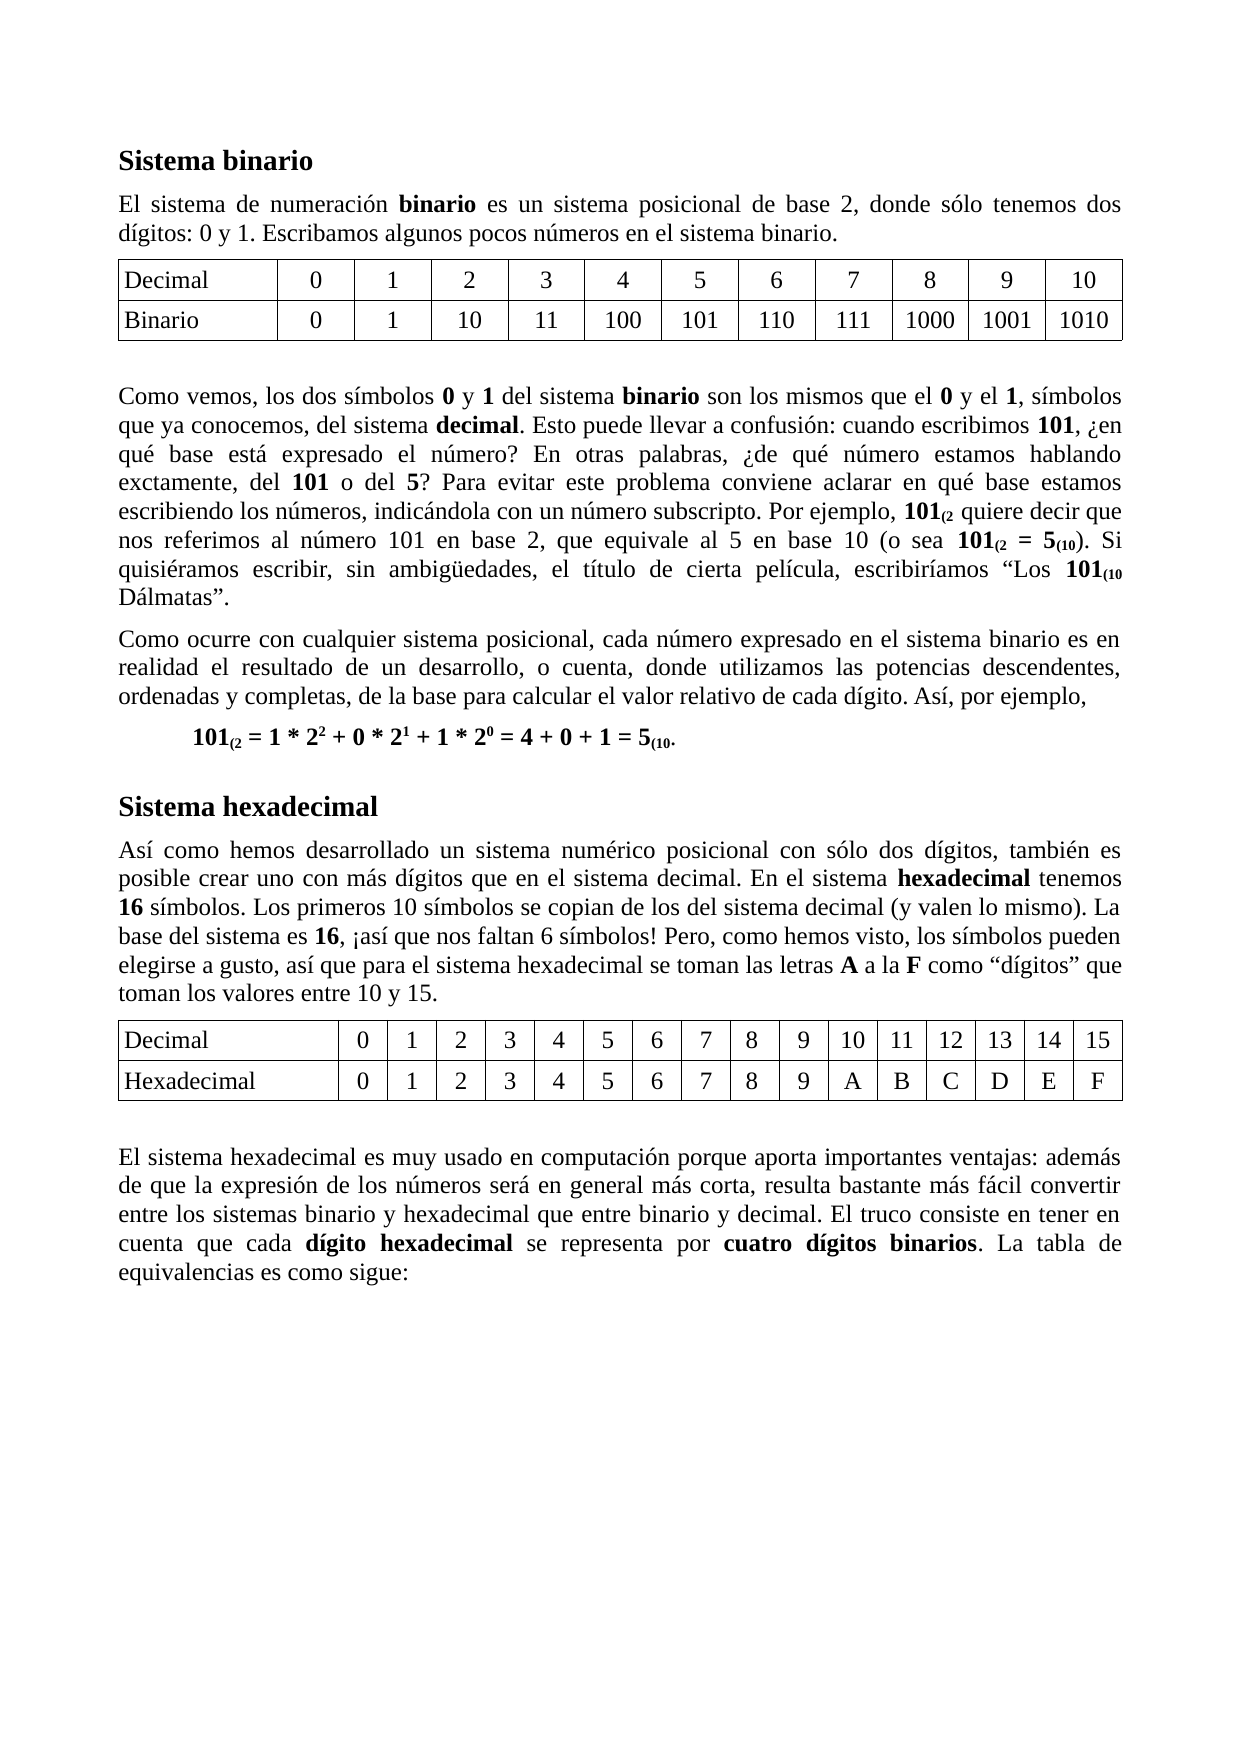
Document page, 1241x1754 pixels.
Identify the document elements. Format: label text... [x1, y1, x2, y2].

table_header 8 [893, 260, 968, 299]
table_cell 110 [739, 301, 815, 340]
table_cell 6 [633, 1061, 681, 1100]
table_header Decimal [119, 1021, 338, 1060]
table_cell 7 [682, 1061, 730, 1100]
table_header 5 [662, 260, 738, 299]
table_cell 1010 [1046, 301, 1122, 340]
text Como vemos, los dos símbolos 0 y 1 del sistema binario son los mismos que el 0 y el 1, símbolos que ya conocemos, del sistema decimal. Esto puede llevar a confusión: cuando escribimos 101, ¿en qué base está expresado el número? En otras palabras, ¿de qué número estamos hablando exctamente, del 101 o del 5? Para evitar este problema conviene aclarar en qué base estamos escribiendo los números, indicándola con un número subscripto. Por ejemplo, 101(2 quiere decir que nos referimos al número 101 en base 2, que equivale al 5 en base 10 (o sea 101(2 = 5(10). Si quisiéramos escribir, sin ambigüedades, el título de cierta película, escribiríamos “Los 101(10 Dálmatas”. [118, 381, 1122, 611]
table_cell 1 [388, 1061, 436, 1100]
table_header 4 [535, 1021, 583, 1060]
table_header 9 [780, 1021, 828, 1060]
text 101(2 = 1 * 22 + 0 * 21 + 1 * 20 = 4 + 0 + 1 = 5(10. [118, 722, 1122, 751]
table_cell 10 [432, 301, 508, 340]
subtitle Sistema binario [118, 143, 1122, 177]
text El sistema de numeración binario es un sistema posicional de base 2, donde sólo tenemos dos dígitos: 0 y 1. Escribamos algunos pocos números en el sistema binario. [118, 189, 1122, 247]
table_cell E [1025, 1061, 1073, 1100]
table_header 15 [1074, 1021, 1122, 1060]
text Como ocurre con cualquier sistema posicional, cada número expresado en el sistema binario es en realidad el resultado de un desarrollo, o cuenta, donde utilizamos las potencias descendentes, ordenadas y completas, de la base para calcular el valor relativo de cada dígito. Así, por ejemplo, [118, 624, 1122, 710]
table_header 1 [388, 1021, 436, 1060]
table_cell Binario [119, 301, 277, 340]
table_cell 11 [509, 301, 584, 340]
table_header 0 [278, 260, 354, 299]
table_cell D [976, 1061, 1024, 1100]
table_header 0 [339, 1021, 387, 1060]
table_cell 2 [437, 1061, 485, 1100]
table_header 2 [437, 1021, 485, 1060]
table_header 13 [976, 1021, 1024, 1060]
table_cell 1 [355, 301, 431, 340]
text Así como hemos desarrollado un sistema numérico posicional con sólo dos dígitos, también es posible crear uno con más dígitos que en el sistema decimal. En el sistema hexadecimal tenemos 16 símbolos. Los primeros 10 símbolos se copian de los del sistema decimal (y valen lo mismo). La base del sistema es 16, ¡así que nos faltan 6 símbolos! Pero, como hemos visto, los símbolos pueden elegirse a gusto, así que para el sistema hexadecimal se toman las letras A a la F como “dígitos” que toman los valores entre 10 y 15. [118, 835, 1122, 1007]
table_cell 8 [731, 1061, 779, 1100]
table_cell 101 [662, 301, 738, 340]
table_header 14 [1025, 1021, 1073, 1060]
table_cell A [829, 1061, 877, 1100]
table_header 7 [682, 1021, 730, 1060]
table_header 10 [1046, 260, 1122, 299]
table_cell 0 [339, 1061, 387, 1100]
table_header 12 [927, 1021, 975, 1060]
table_header 11 [878, 1021, 926, 1060]
table_header 7 [816, 260, 892, 299]
table_header 3 [509, 260, 584, 299]
table_cell 3 [486, 1061, 534, 1100]
table_header 3 [486, 1021, 534, 1060]
table_cell C [927, 1061, 975, 1100]
table_header 10 [829, 1021, 877, 1060]
table_cell 1000 [893, 301, 968, 340]
table_header 2 [432, 260, 508, 299]
table_header 6 [633, 1021, 681, 1060]
table_header 4 [585, 260, 661, 299]
table_cell 111 [816, 301, 892, 340]
table_header 9 [969, 260, 1045, 299]
table_header 5 [584, 1021, 632, 1060]
table_cell Hexadecimal [119, 1061, 338, 1100]
table_cell 0 [278, 301, 354, 340]
table_header 1 [355, 260, 431, 299]
subtitle Sistema hexadecimal [118, 789, 1122, 822]
table_cell B [878, 1061, 926, 1100]
table_header 6 [739, 260, 815, 299]
table_cell 9 [780, 1061, 828, 1100]
table_cell 100 [585, 301, 661, 340]
text El sistema hexadecimal es muy usado en computación porque aporta importantes ventajas: además de que la expresión de los números será en general más corta, resulta bastante más fácil convertir entre los sistemas binario y hexadecimal que entre binario y decimal. El truco consiste en tener en cuenta que cada dígito hexadecimal se representa por cuatro dígitos binarios. La tabla de equivalencias es como sigue: [118, 1142, 1122, 1285]
table_header 8 [731, 1021, 779, 1060]
table_cell F [1074, 1061, 1122, 1100]
table_cell 1001 [969, 301, 1045, 340]
table_header Decimal [119, 260, 277, 299]
table_cell 5 [584, 1061, 632, 1100]
table_cell 4 [535, 1061, 583, 1100]
